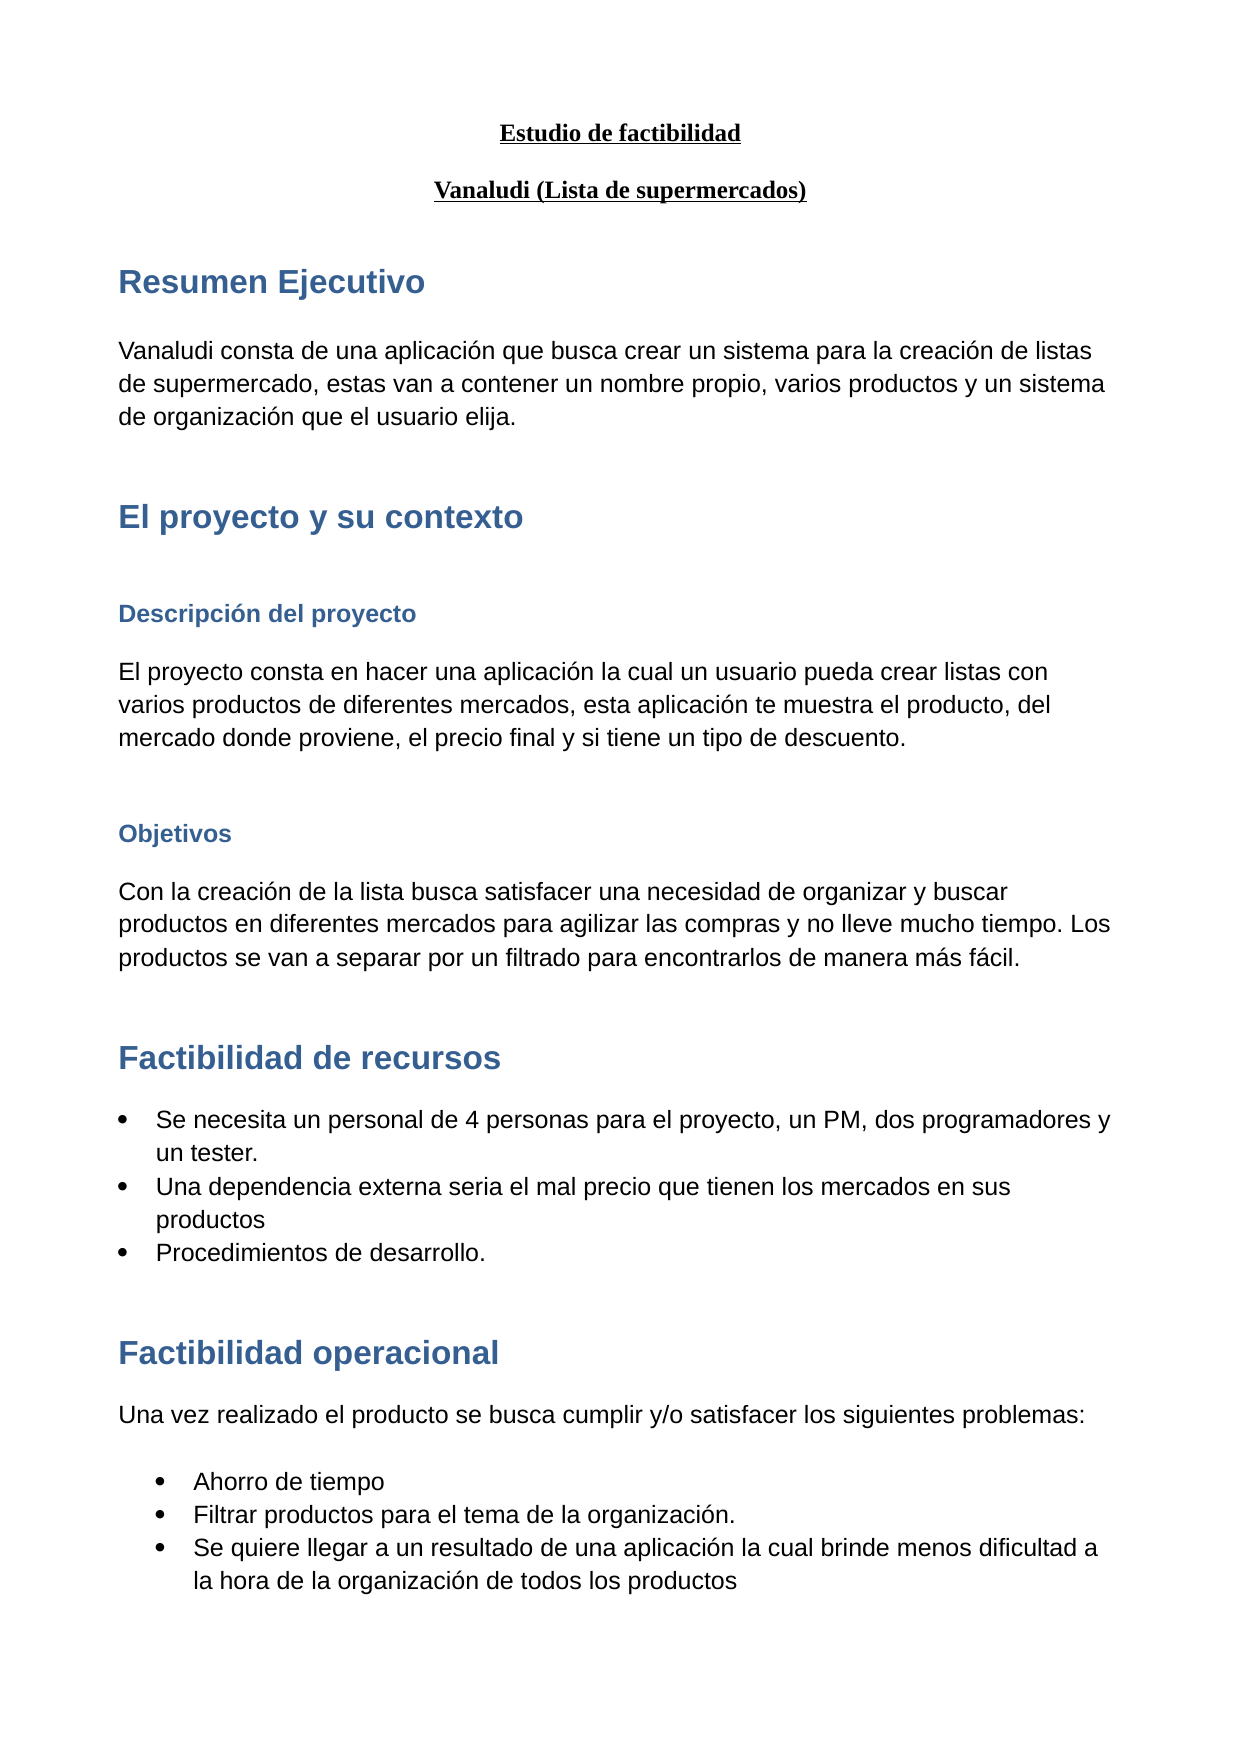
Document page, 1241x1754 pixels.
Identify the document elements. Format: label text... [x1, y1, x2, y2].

subtitle Objetivos [118, 818, 1122, 847]
list Filtrar productos para el tema de la organización. [156, 1500, 1122, 1528]
text Con la creación de la lista busca satisfacer una necesidad de organizar y buscar productos en diferentes mercados para agilizar las compras y no lleve mucho tiempo. Los productos se van a separar por un filtrado para encontrarlos de manera más fácil. [118, 876, 1122, 971]
text El proyecto consta en hacer una aplicación la cual un usuario pueda crear listas con varios productos de diferentes mercados, esta aplicación te muestra el producto, del mercado donde proviene, el precio final y si tiene un tipo de descuento. [118, 657, 1122, 752]
list Se necesita un personal de 4 personas para el proyecto, un PM, dos programadores y un tester. [118, 1105, 1122, 1167]
subtitle Descripción del proyecto [118, 599, 1122, 628]
text Una vez realizado el producto se busca cumplir y/o satisfacer los siguientes problemas: [118, 1401, 1122, 1429]
list Procedimientos de desarrollo. [118, 1238, 1122, 1266]
text Vanaludi (Lista de supermercados) [118, 176, 1122, 204]
subtitle Factibilidad operacional [118, 1333, 1122, 1371]
list Una dependencia externa seria el mal precio que tienen los mercados en sus productos [118, 1171, 1122, 1233]
subtitle Resumen Ejecutivo [118, 262, 1122, 301]
text Vanaludi consta de una aplicación que busca crear un sistema para la creación de listas de supermercado, estas van a contener un nombre propio, varios productos y un sistema de organización que el usuario elija. [118, 336, 1122, 430]
list Se quiere llegar a un resultado de una aplicación la cual brinde menos dificultad a la hora de la organización de todos los productos [156, 1533, 1122, 1595]
list Ahorro de tiempo [156, 1467, 1122, 1495]
subtitle El proyecto y su contexto [118, 497, 1122, 535]
subtitle Factibilidad de recursos [118, 1038, 1122, 1076]
text Estudio de factibilidad [118, 118, 1122, 147]
